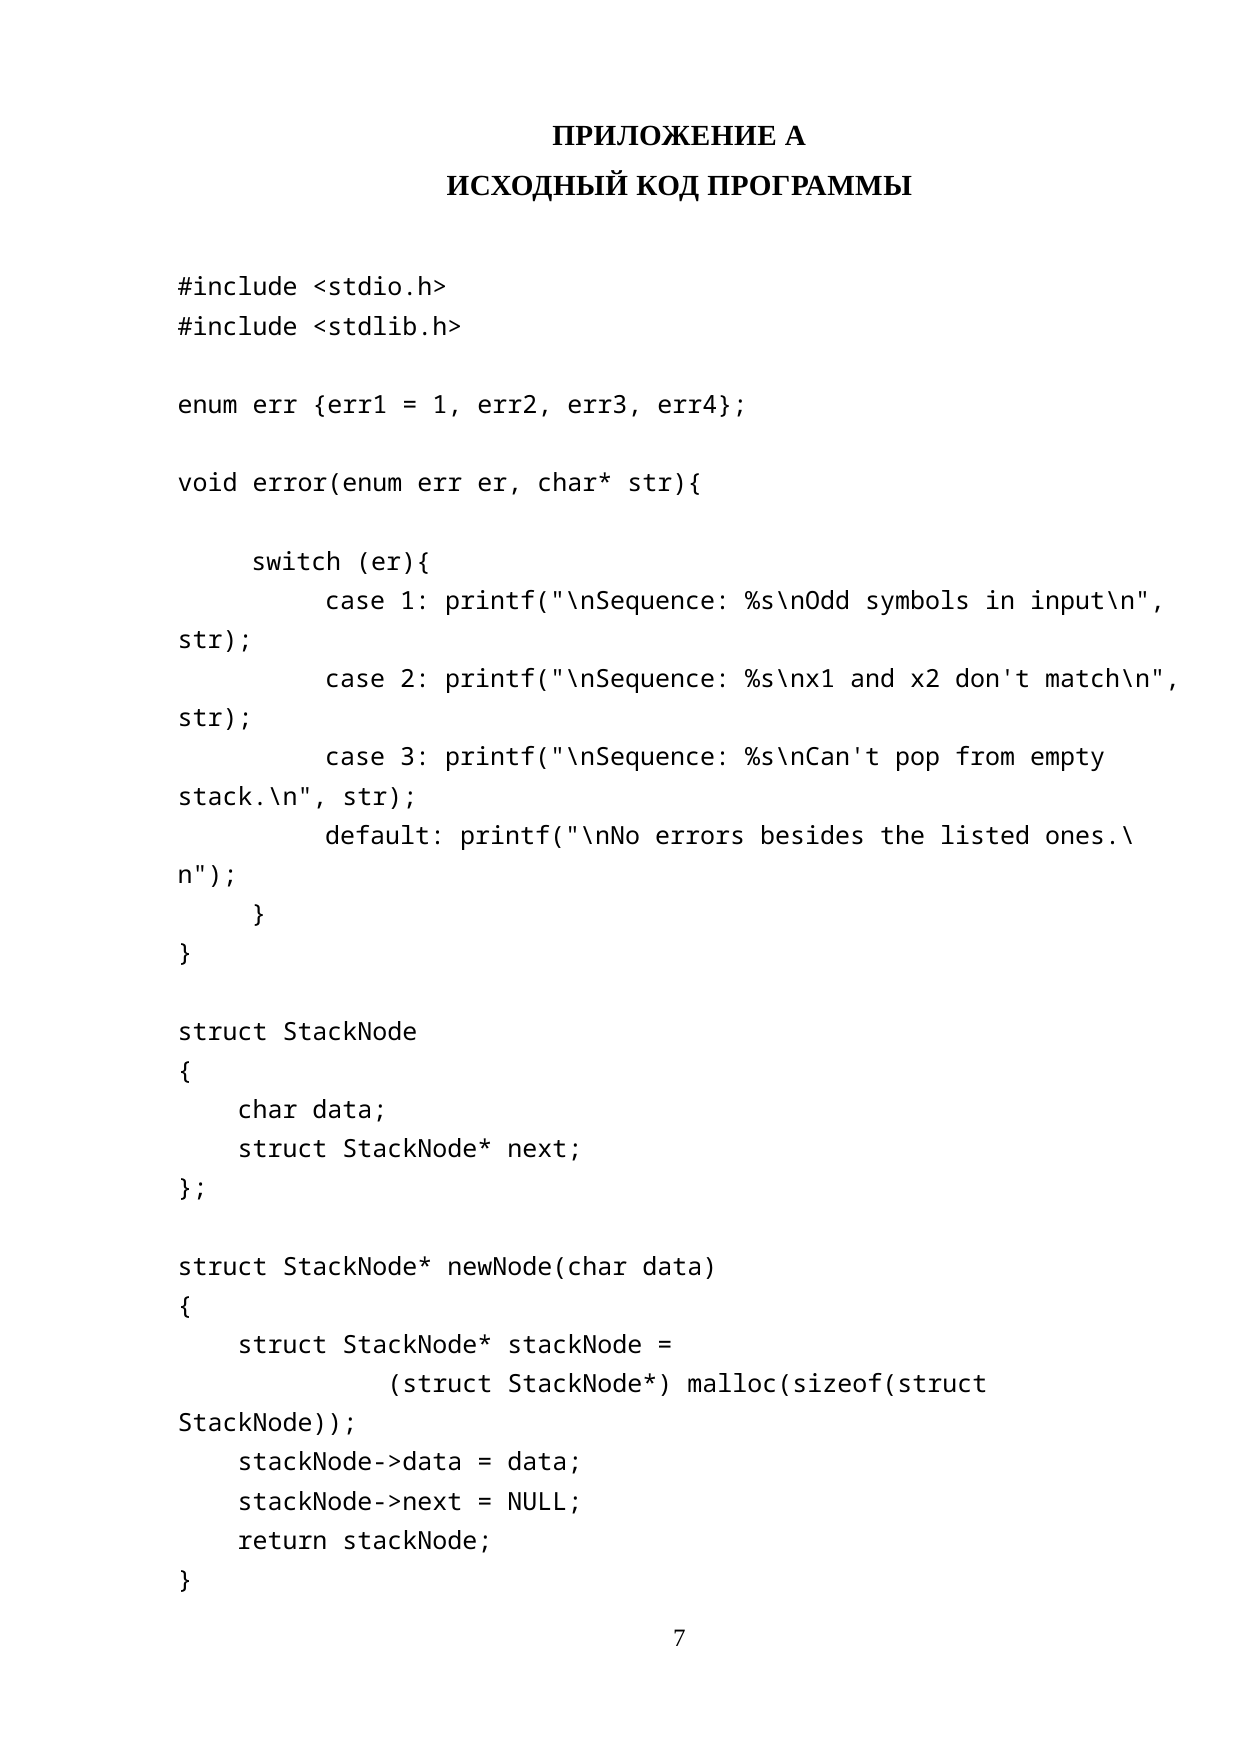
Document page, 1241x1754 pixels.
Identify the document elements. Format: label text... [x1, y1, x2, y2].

text { [177, 1287, 1181, 1321]
text struct StackNode* newNode(char data) [177, 1248, 1181, 1282]
text #include <stdio.h> [177, 269, 1181, 303]
text char data; [177, 1092, 1181, 1126]
text case 3: printf("\nSequence: %s\nCan't pop from empty stack.\n", str); [177, 739, 1181, 812]
text stackNode->next = NULL; [177, 1483, 1181, 1517]
text default: printf("\nNo errors besides the listed ones.\n"); [177, 817, 1181, 891]
text struct StackNode [177, 1013, 1181, 1047]
text } [177, 935, 1181, 969]
text return stackNode; [177, 1522, 1181, 1556]
text (struct StackNode*) malloc(sizeof(struct StackNode)); [177, 1366, 1181, 1439]
text switch (er){ [177, 543, 1181, 577]
text stackNode->data = data; [177, 1444, 1181, 1478]
text Исходный код программы [177, 168, 1181, 202]
text }; [177, 1170, 1181, 1204]
text enum err {err1 = 1, err2, err3, err4}; [177, 387, 1181, 421]
text void error(enum err er, char* str){ [177, 465, 1181, 499]
text Приложение а [177, 118, 1181, 152]
text { [177, 1052, 1181, 1086]
text } [177, 896, 1181, 930]
text } [177, 1562, 1181, 1596]
text case 2: printf("\nSequence: %s\nx1 and x2 don't match\n", str); [177, 661, 1181, 734]
text struct StackNode* stackNode = [177, 1327, 1181, 1361]
text case 1: printf("\nSequence: %s\nOdd symbols in input\n", str); [177, 582, 1181, 656]
text struct StackNode* next; [177, 1131, 1181, 1165]
text #include <stdlib.h> [177, 308, 1181, 342]
